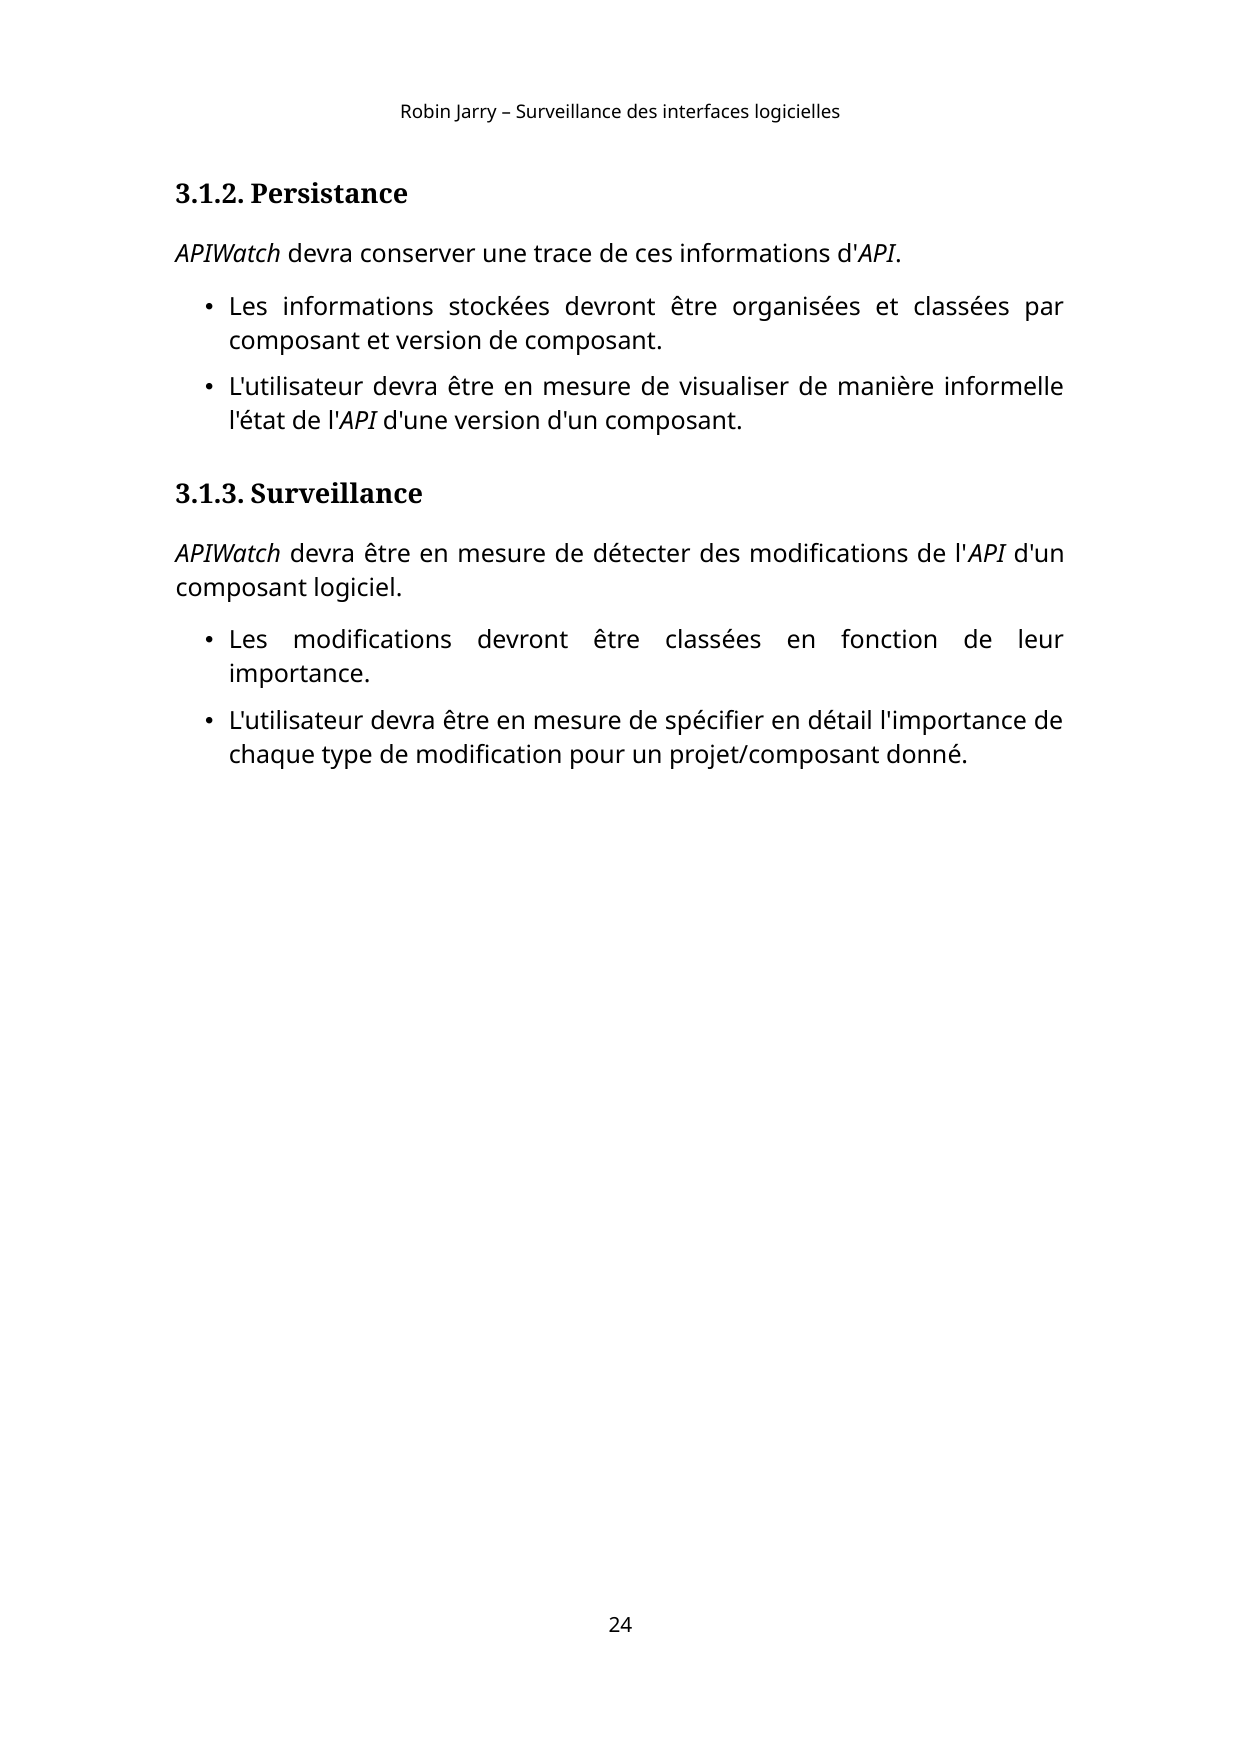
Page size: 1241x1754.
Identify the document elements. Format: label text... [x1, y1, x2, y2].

list Les modifications devront être classées en fonction de leur importance. [205, 622, 1065, 690]
text APIWatch devra être en mesure de détecter des modifications de l'API d'un composant logiciel. [175, 536, 1065, 604]
text APIWatch devra conserver une trace de ces informations d'API. [175, 236, 1065, 270]
subtitle Surveillance [175, 474, 1065, 511]
list L'utilisateur devra être en mesure de visualiser de manière informelle l'état de l'API d'une version d'un composant. [205, 369, 1065, 437]
list Les informations stockées devront être organisées et classées par composant et version de composant. [205, 288, 1065, 356]
subtitle Persistance [175, 175, 1065, 212]
list L'utilisateur devra être en mesure de spécifier en détail l'importance de chaque type de modification pour un projet/composant donné. [205, 702, 1065, 771]
